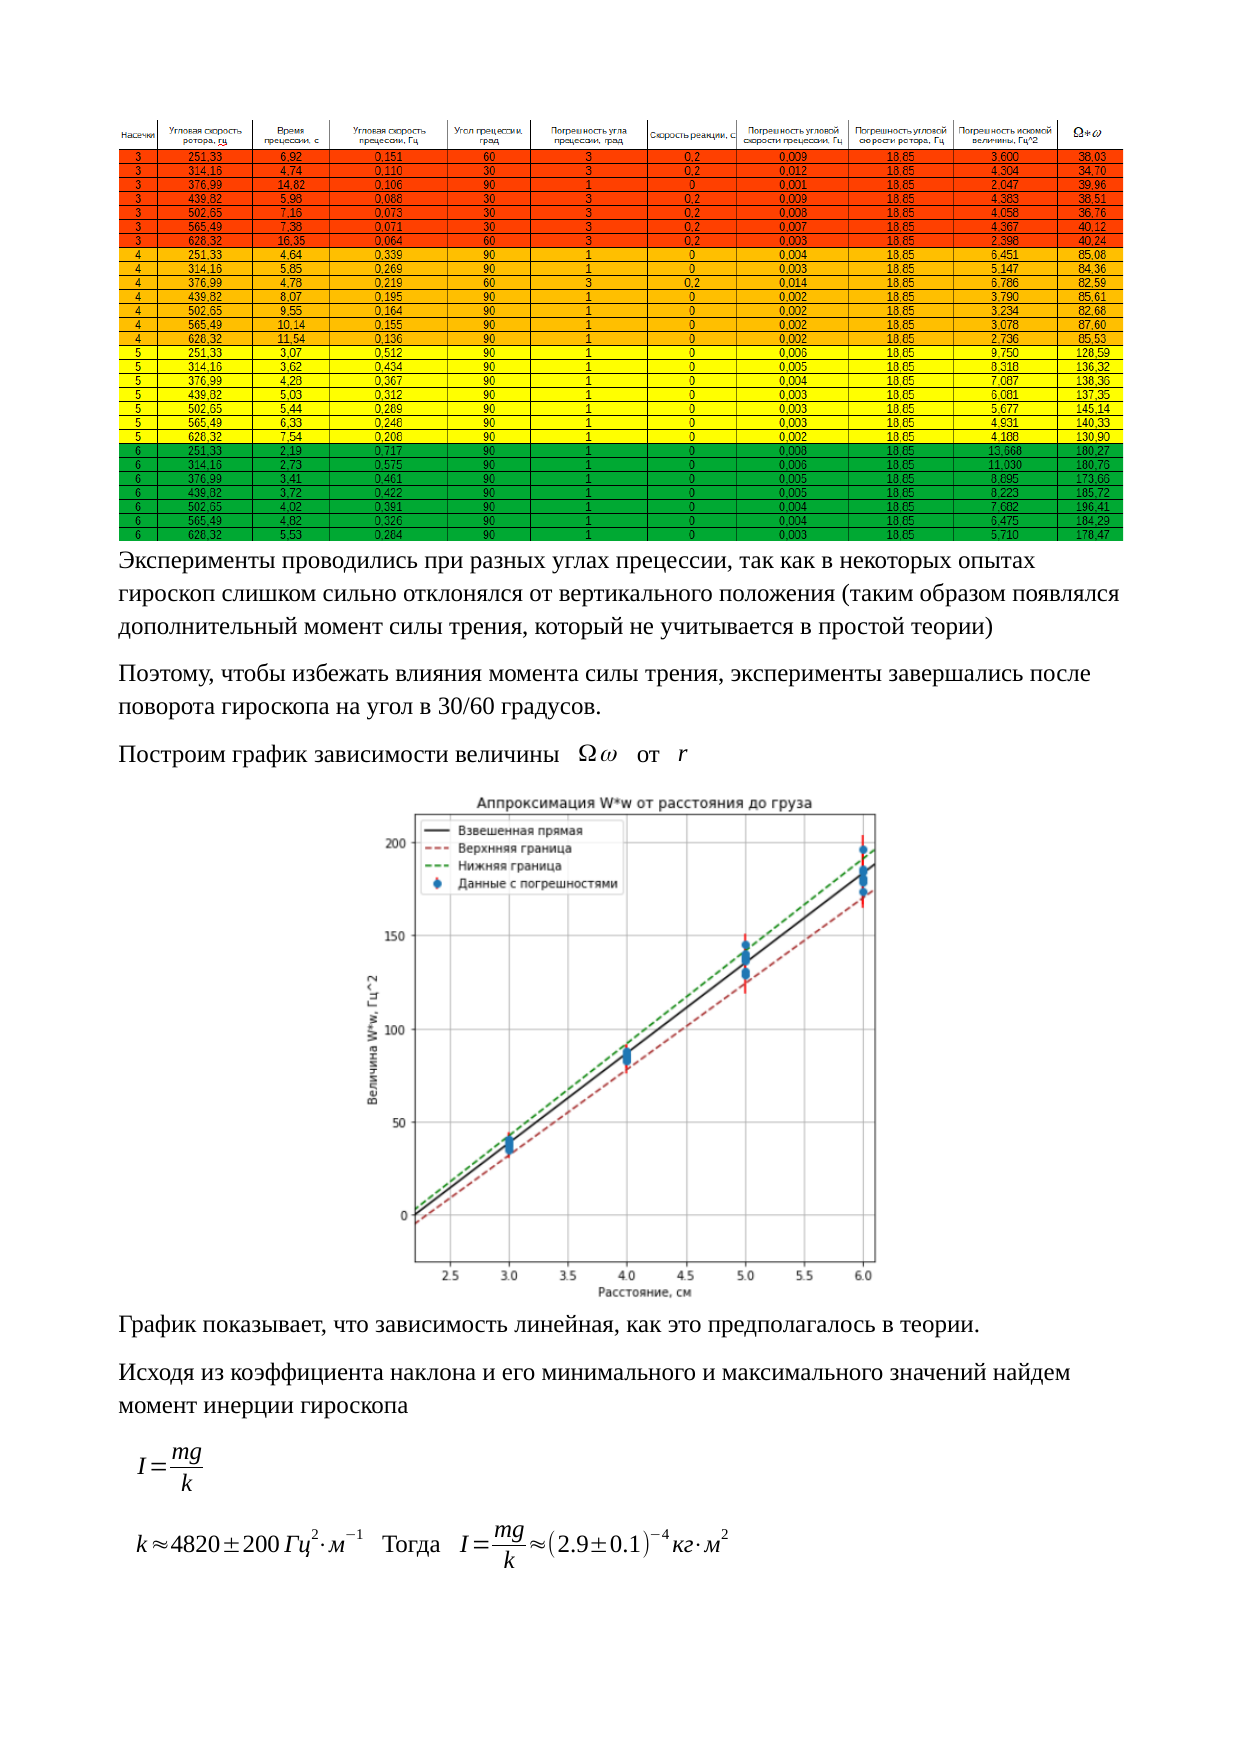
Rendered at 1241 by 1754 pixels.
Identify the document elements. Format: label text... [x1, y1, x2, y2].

text График показывает, что зависимость линейная, как это предполагалось в теории. [118, 787, 1122, 1338]
text Эксперименты проводились при разных углах прецессии, так как в некоторых опытах гироскоп слишком сильно отклонялся от вертикального положения (таким образом появлялся дополнительный момент силы трения, который не учитывается в простой теории) [118, 118, 1122, 639]
picture [119, 120, 1124, 541]
text Тогда [118, 1516, 1122, 1574]
text Исходя из коэффициента наклона и его минимального и максимального значений найдем момент инерции гироскопа [118, 1357, 1122, 1419]
text Построим график зависимости величиныот [118, 739, 1122, 768]
picture [352, 786, 888, 1306]
text Поэтому, чтобы избежать влияния момента силы трения, эксперименты завершались после поворота гироскопа на угол в 30/60 градусов. [118, 658, 1122, 720]
